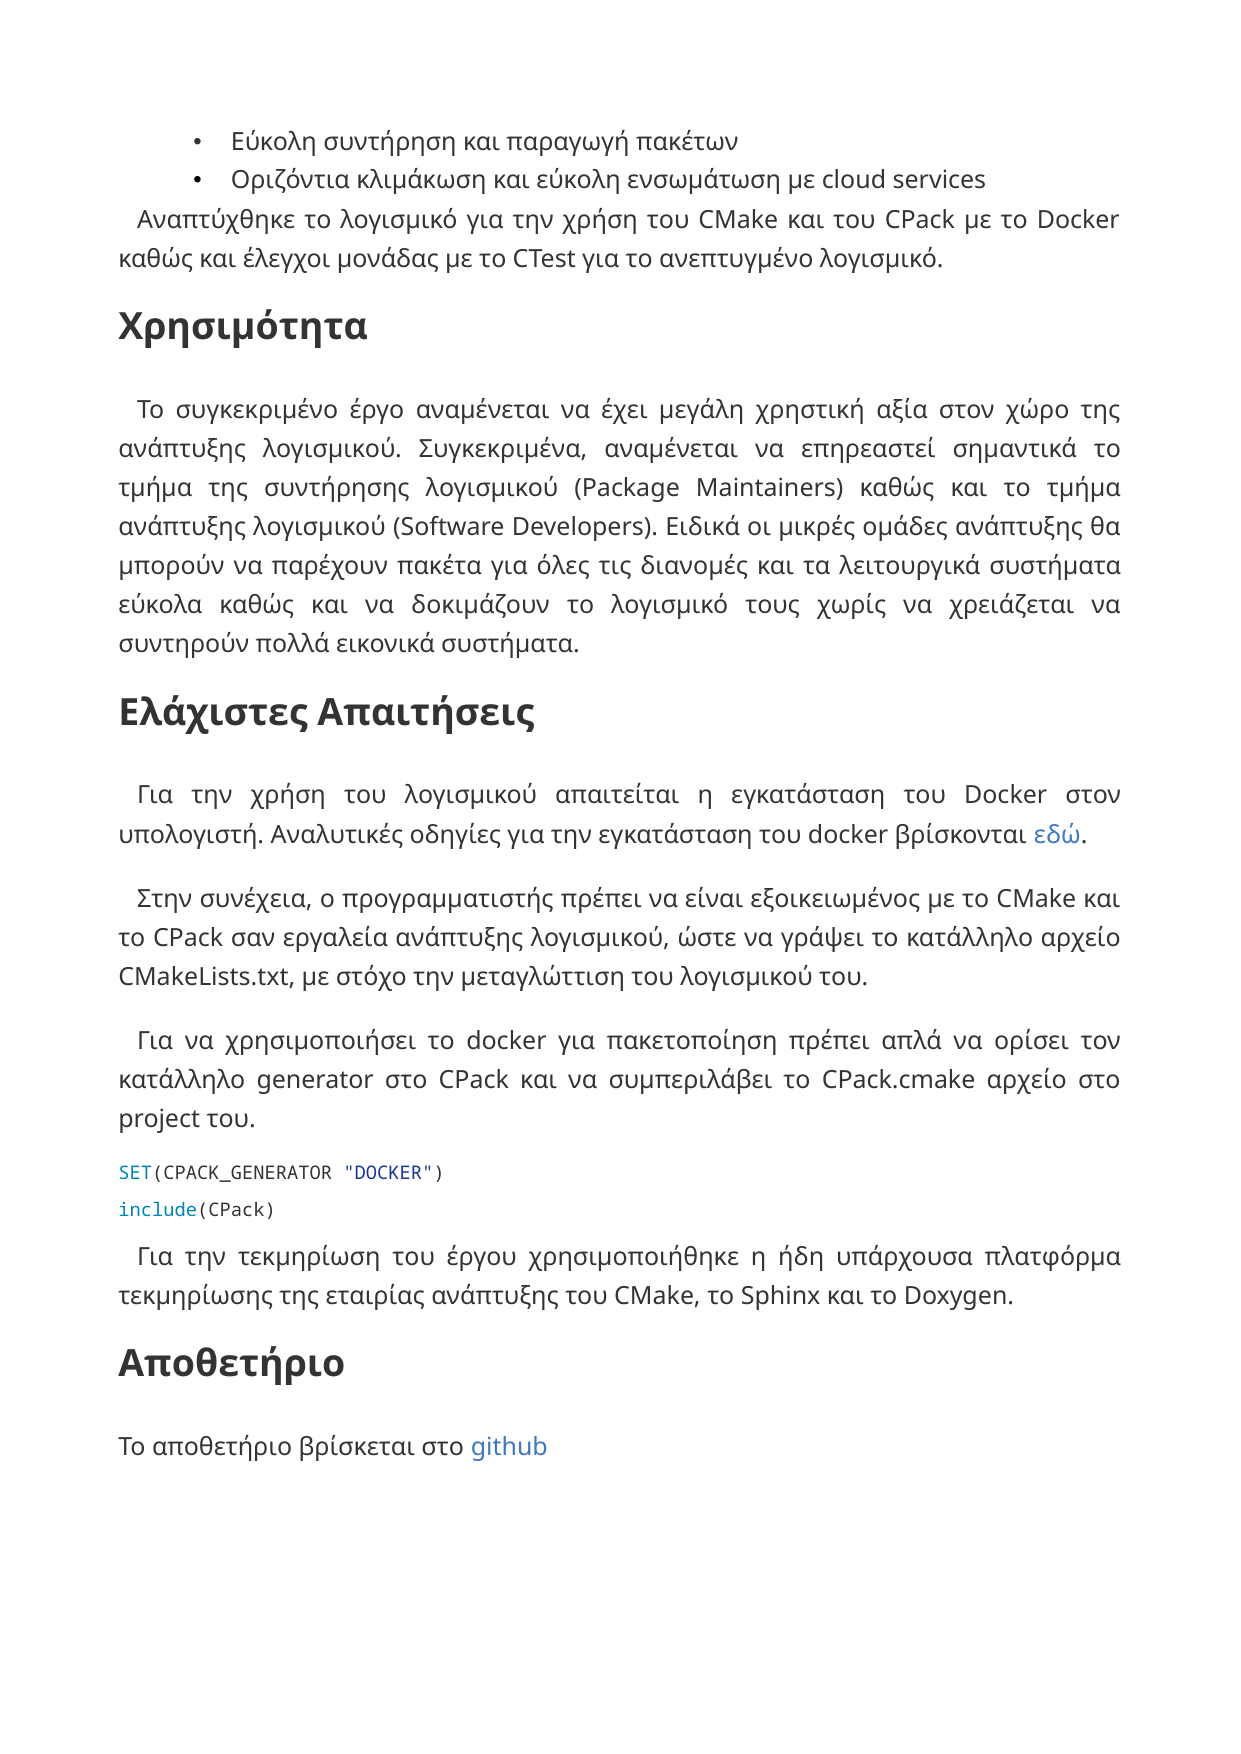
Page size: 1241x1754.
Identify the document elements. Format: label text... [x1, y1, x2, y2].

text SET(CPACK_GENERATOR "DOCKER") [118, 1160, 1122, 1185]
text Αναπτύχθηκε το λογισμικό για την χρήση του CMake και του CPack με το Docker καθώς και έλεγχοι μονάδας με το CTest για το ανεπτυγμένο λογισμικό. [118, 196, 1122, 274]
text Στην συνέχεια, ο προγραμματιστής πρέπει να είναι εξοικειωμένος με το CMake και το CPack σαν εργαλεία ανάπτυξης λογισμικού, ώστε να γράψει το κατάλληλο αρχείο CMakeLists.txt, με στόχο την μεταγλώττιση του λογισμικού του. [118, 875, 1122, 992]
list Εύκολη συντήρηση και παραγωγή πακέτων [193, 118, 1122, 157]
text Το συγκεκριμένο έργο αναμένεται να έχει μεγάλη χρηστική αξία στον χώρο της ανάπτυξης λογισμικού. Συγκεκριμένα, αναμένεται να επηρεαστεί σημαντικά το τμήμα της συντήρησης λογισμικού (Package Maintainers) καθώς και το τμήμα ανάπτυξης λογισμικού (Software Developers). Ειδικά οι μικρές ομάδες ανάπτυξης θα μπορούν να παρέχουν πακέτα για όλες τις διανομές και τα λειτουργικά συστήματα εύκολα καθώς και να δοκιμάζουν το λογισμικό τους χωρίς να χρειάζεται να συντηρούν πολλά εικονικά συστήματα. [118, 387, 1122, 660]
subtitle Αποθετήριο [118, 1337, 1122, 1388]
subtitle Ελάχιστες Απαιτήσεις [118, 685, 1122, 736]
list Οριζόντια κλιμάκωση και εύκολη ενσωμάτωση με cloud services [193, 157, 1122, 196]
text include(CPack) [118, 1197, 1122, 1222]
text Για την χρήση του λογισμικού απαιτείται η εγκατάσταση του Docker στον υπολογιστή. Αναλυτικές οδηγίες για την εγκατάσταση του docker βρίσκονται εδώ. [118, 772, 1122, 850]
text Το αποθετήριο βρίσκεται στο github [118, 1424, 1122, 1463]
text Για την τεκμηρίωση του έργου χρησιμοποιήθηκε η ήδη υπάρχουσα πλατφόρμα τεκμηρίωσης της εταιρίας ανάπτυξης του CMake, το Sphinx και το Doxygen. [118, 1234, 1122, 1312]
text Για να χρησιμοποιήσει το docker για πακετοποίηση πρέπει απλά να ορίσει τον κατάλληλο generator στο CPack και να συμπεριλάβει το CPack.cmake αρχείο στο project του. [118, 1017, 1122, 1135]
subtitle Χρησιμότητα [118, 299, 1122, 350]
